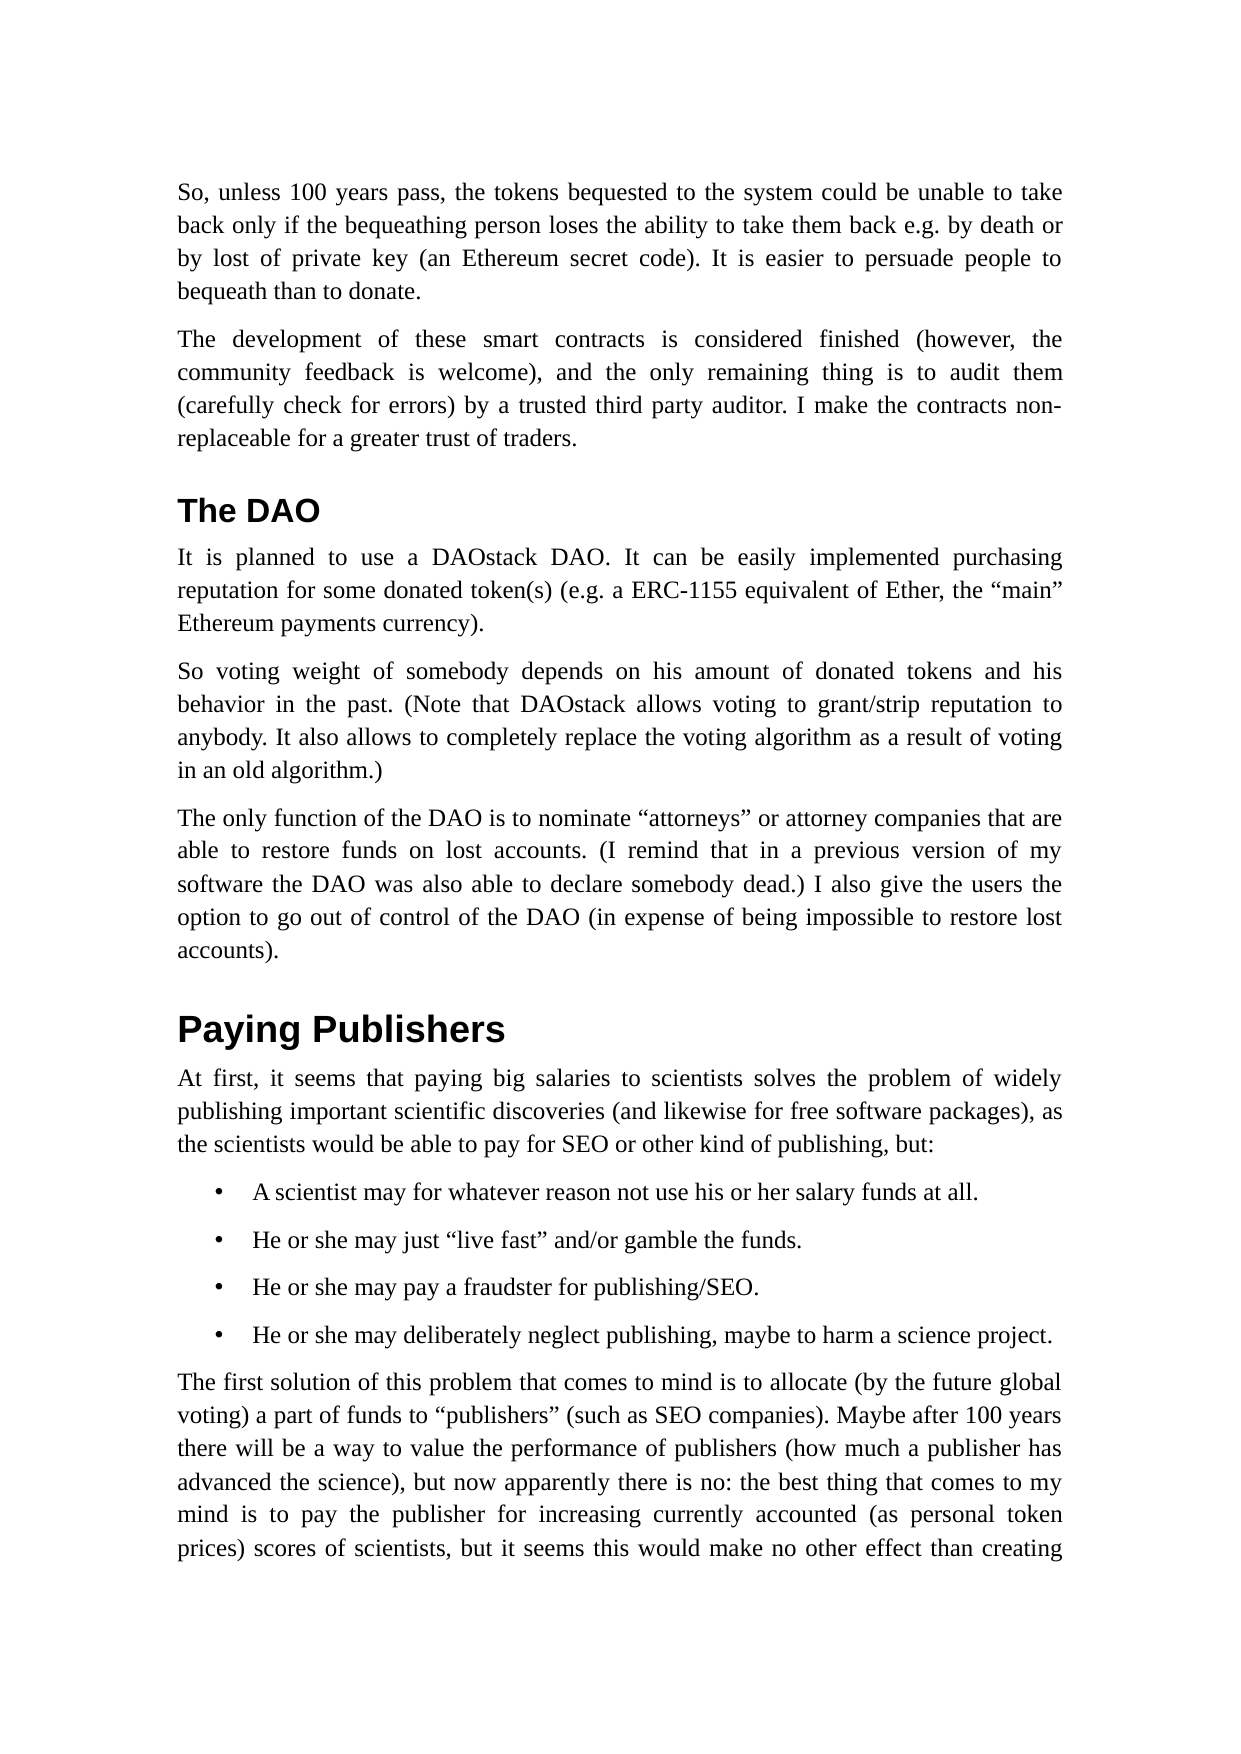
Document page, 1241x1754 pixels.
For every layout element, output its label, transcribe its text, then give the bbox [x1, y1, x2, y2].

list A scientist may for whatever reason not use his or her salary funds at all. [214, 1177, 1063, 1206]
list He or she may pay a fraudster for publishing/SEO. [214, 1272, 1063, 1301]
text The development of these smart contracts is considered finished (however, the community feedback is welcome), and the only remaining thing is to audit them (carefully check for errors) by a trusted third party auditor. I make the contracts non-replaceable for a greater trust of traders. [177, 324, 1063, 451]
text So voting weight of somebody depends on his amount of donated tokens and his behavior in the past. (Note that DAOstack allows voting to grant/strip reputation to anybody. It also allows to completely replace the voting algorithm as a result of voting in an old algorithm.) [177, 656, 1063, 784]
list He or she may deliberately neglect publishing, maybe to harm a science project. [214, 1320, 1063, 1349]
list He or she may just “live fast” and/or gamble the funds. [214, 1225, 1063, 1253]
text So, unless 100 years pass, the tokens bequested to the system could be unable to take back only if the bequeathing person loses the ability to take them back e.g. by death or by lost of private key (an Ethereum secret code). It is easier to persuade people to bequeath than to donate. [177, 177, 1063, 305]
subtitle The DAO [177, 491, 1063, 530]
text The first solution of this problem that comes to mind is to allocate (by the future global voting) a part of funds to “publishers” (such as SEO companies). Maybe after 100 years there will be a way to value the performance of publishers (how much a publisher has advanced the science), but now apparently there is no: the best thing that comes to my mind is to pay the publisher for increasing currently accounted (as personal token prices) scores of scientists, but it seems this would make no other effect than creating [177, 1367, 1063, 1561]
text It is planned to use a DAOstack DAO. It can be easily implemented purchasing reputation for some donated token(s) (e.g. a ERC-1155 equivalent of Ether, the “main” Ethereum payments currency). [177, 542, 1063, 637]
text The only function of the DAO is to nominate “attorneys” or attorney companies that are able to restore funds on lost accounts. (I remind that in a previous version of my software the DAO was also able to declare somebody dead.) I also give the users the option to go out of control of the DAO (in expense of being impossible to restore lost accounts). [177, 803, 1063, 963]
subtitle Paying Publishers [177, 1007, 1063, 1051]
text At first, it seems that paying big salaries to scientists solves the problem of widely publishing important scientific discoveries (and likewise for free software packages), as the scientists would be able to pay for SEO or other kind of publishing, but: [177, 1063, 1063, 1158]
